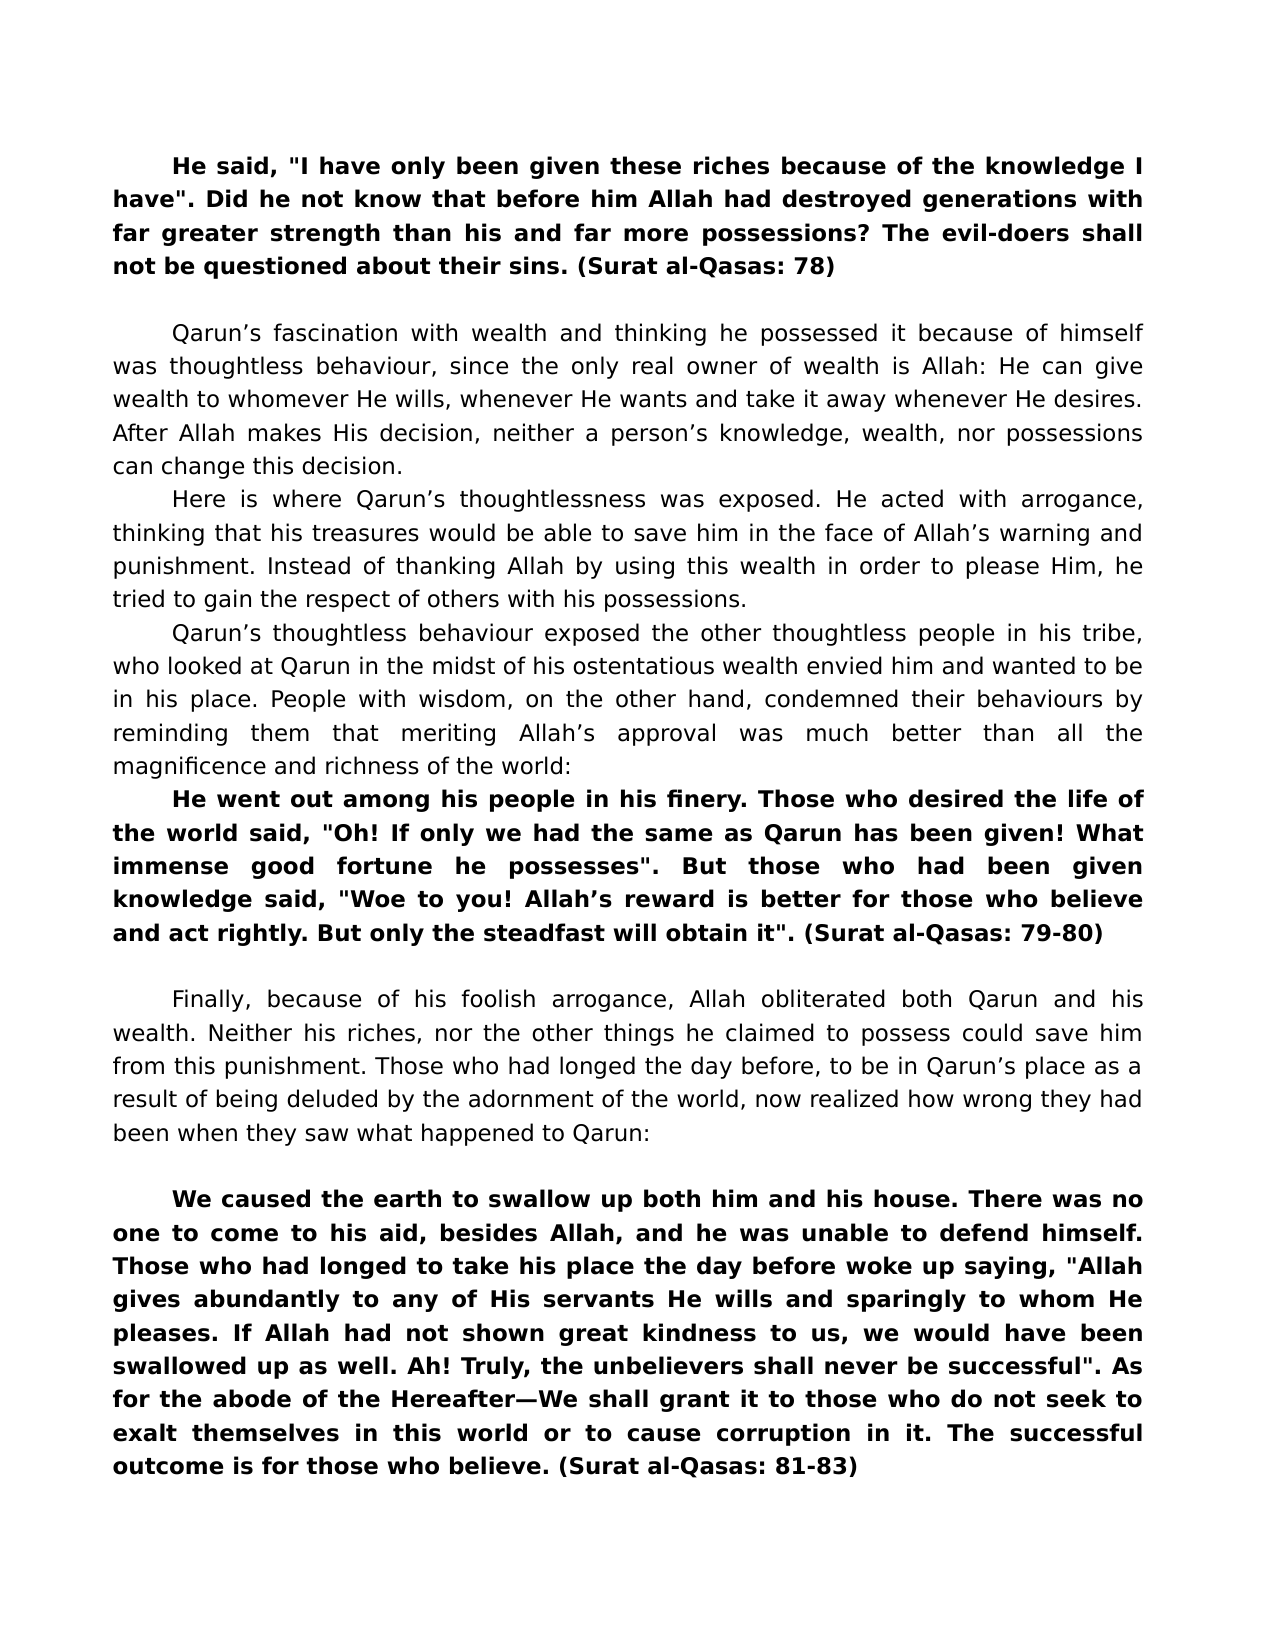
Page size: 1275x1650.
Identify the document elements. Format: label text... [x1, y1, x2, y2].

text We caused the earth to swallow up both him and his house. There was no one to come to his aid, besides Allah, and he was unable to defend himself. Those who had longed to take his place the day before woke up saying, "Allah gives abundantly to any of His servants He wills and sparingly to whom He pleases. If Allah had not shown great kindness to us, we would have been swallowed up as well. Ah! Truly, the unbelievers shall never be successful". As for the abode of the Hereafter—We shall grant it to those who do not seek to exalt themselves in this world or to cause corruption in it. The successful outcome is for those who believe. (Surat al-Qasas: 81-83) [112, 1181, 1145, 1481]
text He said, "I have only been given these riches because of the knowledge I have". Did he not know that before him Allah had destroyed generations with far greater strength than his and far more possessions? The evil-doers shall not be questioned about their sins. (Surat al-Qasas: 78) [112, 148, 1145, 281]
text Finally, because of his foolish arrogance, Allah obliterated both Qarun and his wealth. Neither his riches, nor the other things he claimed to possess could save him from this punishment. Those who had longed the day before, to be in Qarun’s place as a result of being deluded by the adornment of the world, now realized how wrong they had been when they saw what happened to Qarun: [112, 981, 1145, 1148]
text He went out among his people in his finery. Those who desired the life of the world said, "Oh! If only we had the same as Qarun has been given! What immense good fortune he possesses". But those who had been given knowledge said, "Woe to you! Allah’s reward is better for those who believe and act rightly. But only the steadfast will obtain it". (Surat al-Qasas: 79-80) [112, 781, 1145, 948]
text Qarun’s fascination with wealth and thinking he possessed it because of himself was thoughtless behaviour, since the only real owner of wealth is Allah: He can give wealth to whomever He wills, whenever He wants and take it away whenever He desires. After Allah makes His decision, neither a person’s knowledge, wealth, nor possessions can change this decision. [112, 314, 1145, 481]
text Qarun’s thoughtless behaviour exposed the other thoughtless people in his tribe, who looked at Qarun in the midst of his ostentatious wealth envied him and wanted to be in his place. People with wisdom, on the other hand, condemned their behaviours by reminding them that meriting Allah’s approval was much better than all the magnificence and richness of the world: [112, 614, 1145, 781]
text Here is where Qarun’s thoughtlessness was exposed. He acted with arrogance, thinking that his treasures would be able to save him in the face of Allah’s warning and punishment. Instead of thanking Allah by using this wealth in order to please Him, he tried to gain the respect of others with his possessions. [112, 481, 1145, 614]
